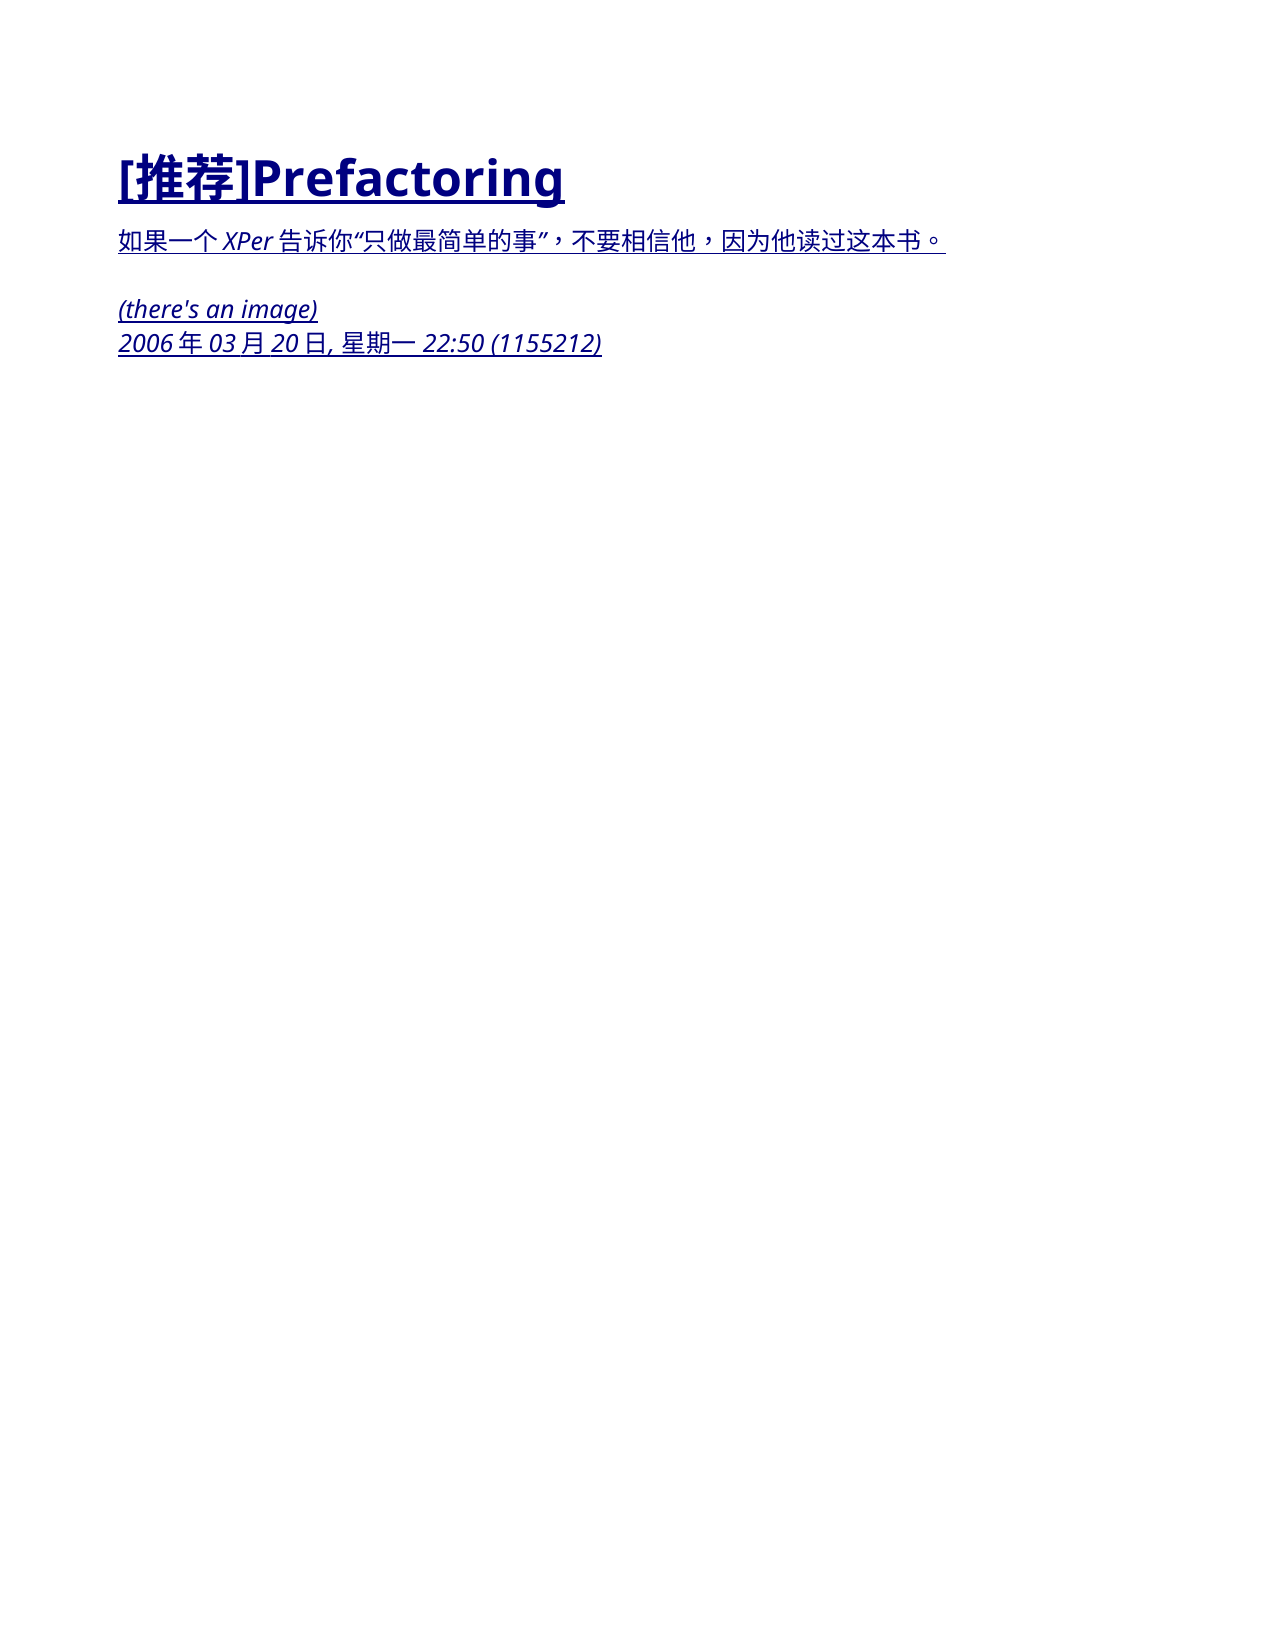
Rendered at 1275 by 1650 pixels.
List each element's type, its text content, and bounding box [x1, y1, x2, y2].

subtitle [推荐]Prefactoring [118, 143, 1157, 211]
text 2006年03月20日, 星期一 22:50 (1155212) [118, 326, 1157, 360]
text 如果一个XPer告诉你“只做最简单的事”，不要相信他，因为他读过这本书。 (there's an image) [118, 224, 1157, 326]
